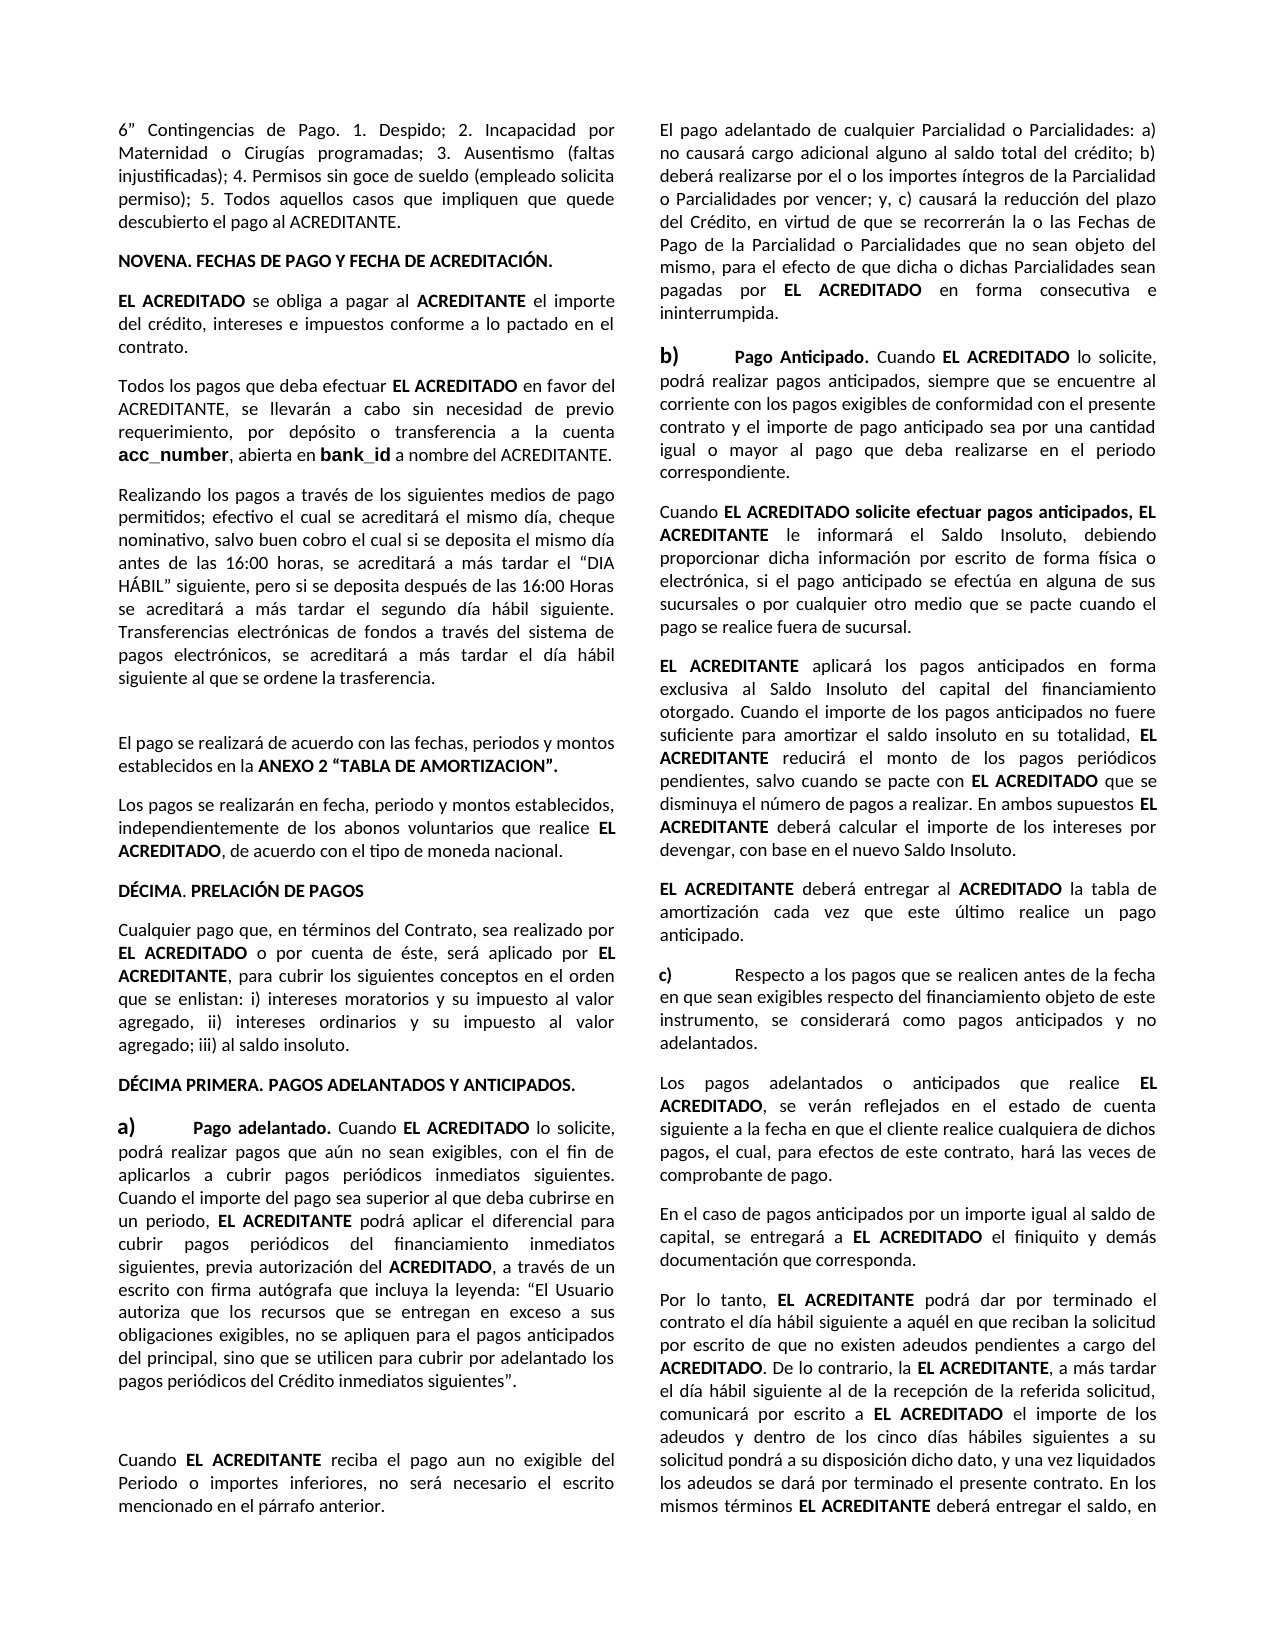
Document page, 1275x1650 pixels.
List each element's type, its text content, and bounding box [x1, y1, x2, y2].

text Los pagos adelantados o anticipados que realice EL ACREDITADO, se verán reflejados en el estado de cuenta siguiente a la fecha en que el cliente realice cualquiera de dichos pagos, el cual, para efectos de este contrato, hará las veces de comprobante de pago. [659, 1071, 1157, 1186]
text Cuando EL ACREDITADO solicite efectuar pagos anticipados, EL ACREDITANTE le informará el Saldo Insoluto, debiendo proporcionar dicha información por escrito de forma física o electrónica, si el pago anticipado se efectúa en alguna de sus sucursales o por cualquier otro medio que se pacte cuando el pago se realice fuera de sucursal. [659, 500, 1157, 638]
list Respecto a los pagos que se realicen antes de la fecha en que sean exigibles respecto del financiamiento objeto de este instrumento, se considerará como pagos anticipados y no adelantados. [658, 963, 1157, 1054]
text NOVENA. FECHAS DE PAGO Y FECHA DE ACREDITACIÓN. [118, 249, 615, 272]
text DÉCIMA. PRELACIÓN DE PAGOS [118, 879, 615, 902]
text 6” Contingencias de Pago. 1. Despido; 2. Incapacidad por Maternidad o Cirugías programadas; 3. Ausentismo (faltas injustificadas); 4. Permisos sin goce de sueldo (empleado solicita permiso); 5. Todos aquellos casos que impliquen que quede descubierto el pago al ACREDITANTE. [118, 118, 615, 233]
text EL ACREDITANTE deberá entregar al ACREDITADO la tabla de amortización cada vez que este último realice un pago anticipado. [659, 877, 1157, 946]
list Cuando EL ACREDITANTE reciba el pago aun no exigible del Periodo o importes inferiores, no será necesario el escrito mencionado en el párrafo anterior. [118, 1449, 615, 1517]
text Los pagos se realizarán en fecha, periodo y montos establecidos, independientemente de los abonos voluntarios que realice EL ACREDITADO, de acuerdo con el tipo de moneda nacional. [118, 793, 615, 862]
text Cualquier pago que, en términos del Contrato, sea realizado por EL ACREDITADO o por cuenta de éste, será aplicado por EL ACREDITANTE, para cubrir los siguientes conceptos en el orden que se enlistan: i) intereses moratorios y su impuesto al valor agregado, ii) intereses ordinarios y su impuesto al valor agregado; iii) al saldo insoluto. [118, 918, 615, 1056]
text DÉCIMA PRIMERA. PAGOS ADELANTADOS Y ANTICIPADOS. [118, 1073, 615, 1096]
text En el caso de pagos anticipados por un importe igual al saldo de capital, se entregará a EL ACREDITADO el finiquito y demás documentación que corresponda. [659, 1202, 1157, 1271]
list Pago Anticipado. Cuando EL ACREDITADO lo solicite, podrá realizar pagos anticipados, siempre que se encuentre al corriente con los pagos exigibles de conformidad con el presente contrato y el importe de pago anticipado sea por una cantidad igual o mayor al pago que deba realizarse en el periodo correspondiente. [659, 341, 1157, 484]
text Por lo tanto, EL ACREDITANTE podrá dar por terminado el contrato el día hábil siguiente a aquél en que reciban la solicitud por escrito de que no existen adeudos pendientes a cargo del ACREDITADO. De lo contrario, la EL ACREDITANTE, a más tardar el día hábil siguiente al de la recepción de la referida solicitud, comunicará por escrito a EL ACREDITADO el importe de los adeudos y dentro de los cinco días hábiles siguientes a su solicitud pondrá a su disposición dicho dato, y una vez liquidados los adeudos se dará por terminado el presente contrato. En los mismos términos EL ACREDITANTE deberá entregar el saldo, en [659, 1288, 1157, 1517]
text Realizando los pagos a través de los siguientes medios de pago permitidos; efectivo el cual se acreditará el mismo día, cheque nominativo, salvo buen cobro el cual si se deposita el mismo día antes de las 16:00 horas, se acreditará a más tardar el “DIA HÁBIL” siguiente, pero si se deposita después de las 16:00 Horas se acreditará a más tardar el segundo día hábil siguiente. Transferencias electrónicas de fondos a través del sistema de pagos electrónicos, se acreditará a más tardar el día hábil siguiente al que se ordene la trasferencia. [118, 483, 615, 689]
text EL ACREDITADO se obliga a pagar al ACREDITANTE el importe del crédito, intereses e impuestos conforme a lo pactado en el contrato. [118, 289, 615, 358]
text Todos los pagos que deba efectuar EL ACREDITADO en favor del ACREDITANTE, se llevarán a cabo sin necesidad de previo requerimiento, por depósito o transferencia a la cuenta acc_number, abierta en bank_id a nombre del ACREDITANTE. [118, 374, 615, 466]
text EL ACREDITANTE aplicará los pagos anticipados en forma exclusiva al Saldo Insoluto del capital del financiamiento otorgado. Cuando el importe de los pagos anticipados no fuere suficiente para amortizar el saldo insoluto en su totalidad, EL ACREDITANTE reducirá el monto de los pagos periódicos pendientes, salvo cuando se pacte con EL ACREDITADO que se disminuya el número de pagos a realizar. En ambos supuestos EL ACREDITANTE deberá calcular el importe de los intereses por devengar, con base en el nuevo Saldo Insoluto. [659, 654, 1157, 861]
text El pago adelantado de cualquier Parcialidad o Parcialidades: a) no causará cargo adicional alguno al saldo total del crédito; b) deberá realizarse por el o los importes íntegros de la Parcialidad o Parcialidades por vencer; y, c) causará la reducción del plazo del Crédito, en virtud de que se recorrerán la o las Fechas de Pago de la Parcialidad o Parcialidades que no sean objeto del mismo, para el efecto de que dicha o dichas Parcialidades sean pagadas por EL ACREDITADO en forma consecutiva e ininterrumpida. [659, 118, 1157, 324]
text El pago se realizará de acuerdo con las fechas, periodos y montos establecidos en la ANEXO 2 “TABLA DE AMORTIZACION”. [118, 731, 615, 777]
list Pago adelantado. Cuando EL ACREDITADO lo solicite, podrá realizar pagos que aún no sean exigibles, con el fin de aplicarlos a cubrir pagos periódicos inmediatos siguientes. Cuando el importe del pago sea superior al que deba cubrirse en un periodo, EL ACREDITANTE podrá aplicar el diferencial para cubrir pagos periódicos del financiamiento inmediatos siguientes, previa autorización del ACREDITADO, a través de un escrito con firma autógrafa que incluya la leyenda: “El Usuario autoriza que los recursos que se entregan en exceso a sus obligaciones exigibles, no se apliquen para el pagos anticipados del principal, sino que se utilicen para cubrir por adelantado los pagos periódicos del Crédito inmediatos siguientes”. [117, 1112, 615, 1392]
